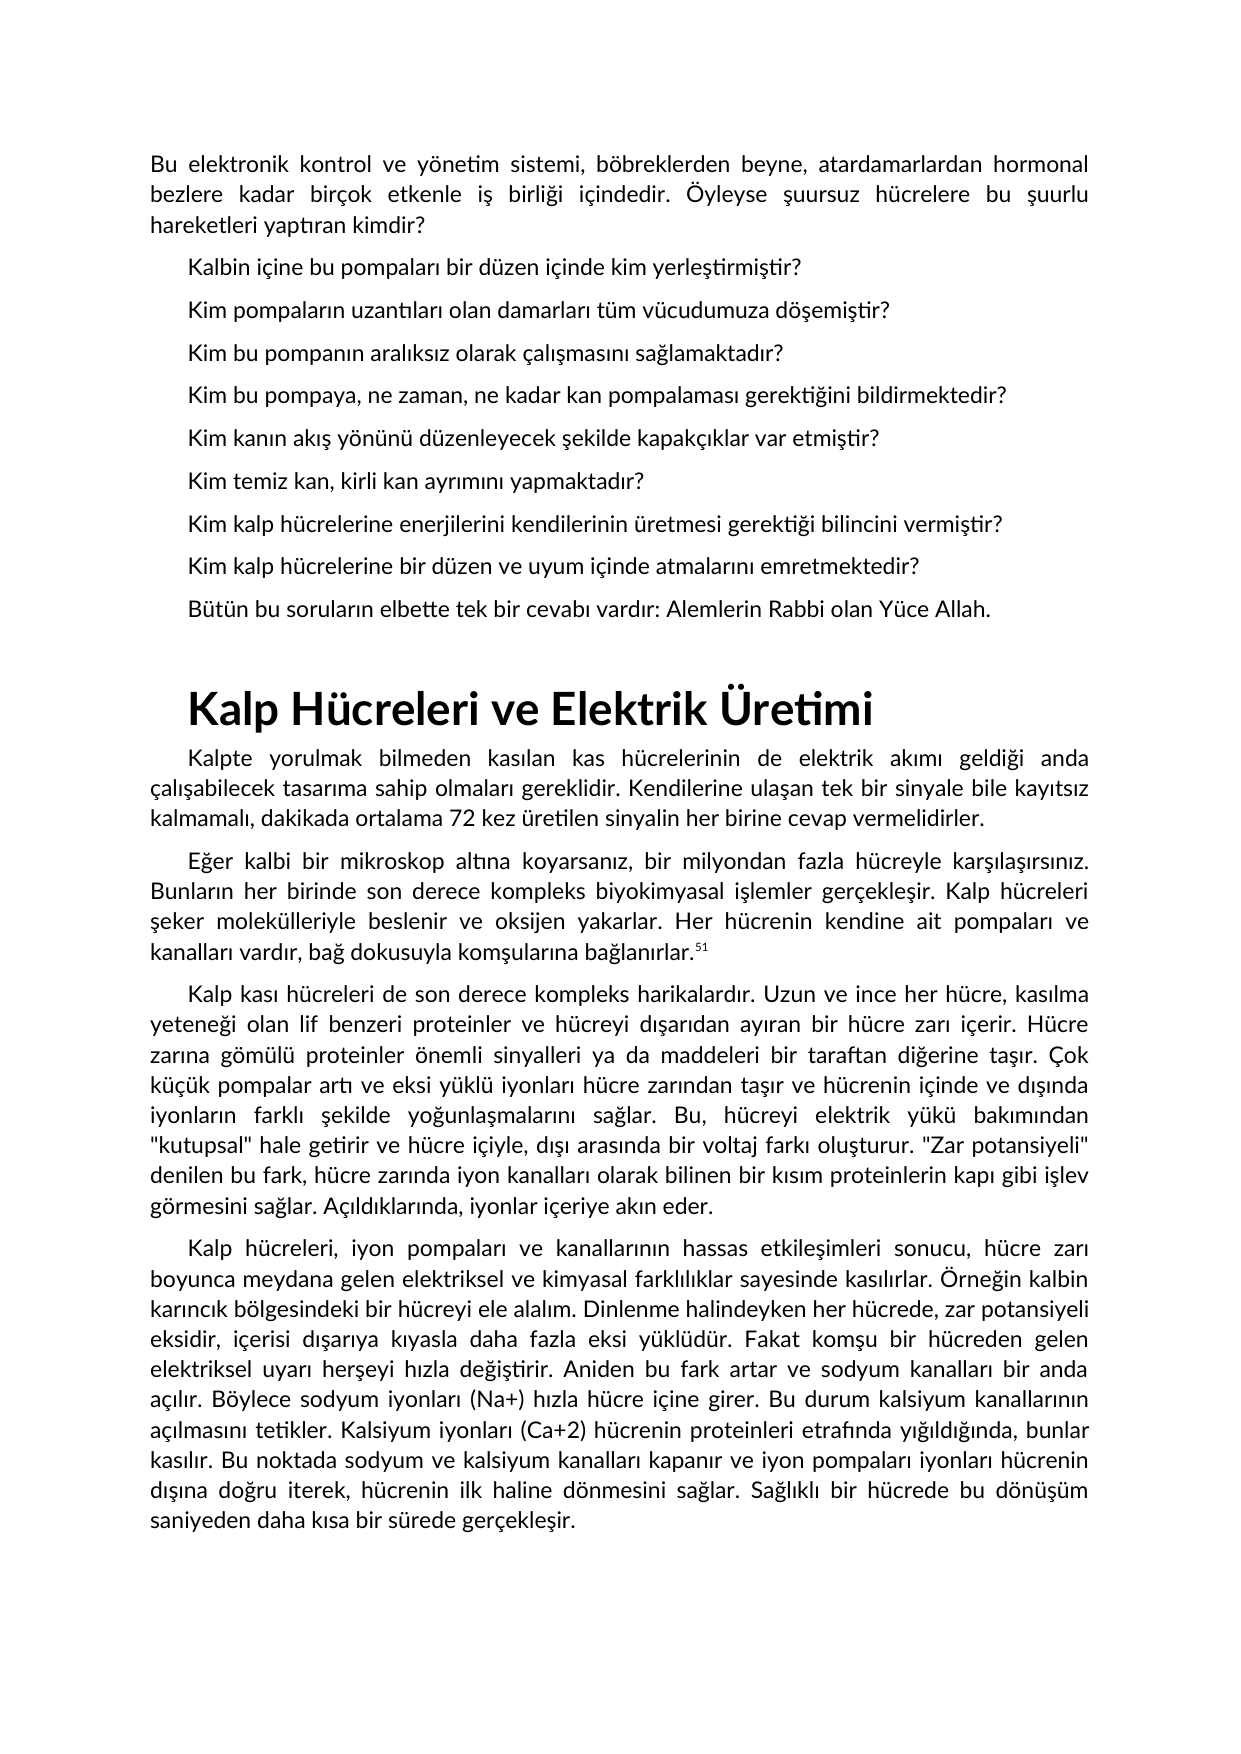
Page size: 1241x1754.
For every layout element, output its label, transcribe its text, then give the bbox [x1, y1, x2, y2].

text Kalpte yorulmak bilmeden kasılan kas hücrelerinin de elektrik akımı geldiği anda çalışabilecek tasarıma sahip olmaları gereklidir. Kendilerine ulaşan tek bir sinyale bile kayıtsız kalmamalı, dakikada ortalama 72 kez üretilen sinyalin her birine cevap vermelidirler. [150, 743, 1090, 831]
text Bu elektronik kontrol ve yönetim sistemi, böbreklerden beyne, atardamarlardan hormonal bezlere kadar birçok etkenle iş birliği içindedir. Öyleyse şuursuz hücrelere bu şuurlu hareketleri yaptıran kimdir? [150, 150, 1090, 238]
subtitle Kalp Hücreleri ve Elektrik Üretimi [187, 680, 1090, 735]
text Kim kanın akış yönünü düzenleyecek şekilde kapakçıklar var etmiştir? [150, 424, 1090, 451]
text Bütün bu soruların elbette tek bir cevabı vardır: Alemlerin Rabbi olan Yüce Allah. [150, 595, 1090, 622]
text Kalbin içine bu pompaları bir düzen içinde kim yerleştirmiştir? [150, 253, 1090, 281]
text Kalp kası hücreleri de son derece kompleks harikalardır. Uzun ve ince her hücre, kasılma yeteneği olan lif benzeri proteinler ve hücreyi dışarıdan ayıran bir hücre zarı içerir. Hücre zarına gömülü proteinler önemli sinyalleri ya da maddeleri bir taraftan diğerine taşır. Çok küçük pompalar artı ve eksi yüklü iyonları hücre zarından taşır ve hücrenin içinde ve dışında iyonların farklı şekilde yoğunlaşmalarını sağlar. Bu, hücreyi elektrik yükü bakımından "kutupsal" hale getirir ve hücre içiyle, dışı arasında bir voltaj farkı oluşturur. "Zar potansiyeli" denilen bu fark, hücre zarında iyon kanalları olarak bilinen bir kısım proteinlerin kapı gibi işlev görmesini sağlar. Açıldıklarında, iyonlar içeriye akın eder. [150, 980, 1090, 1219]
text Kim kalp hücrelerine enerjilerini kendilerinin üretmesi gerektiği bilincini vermiştir? [150, 509, 1090, 537]
text Kim bu pompaya, ne zaman, ne kadar kan pompalaması gerektiğini bildirmektedir? [150, 381, 1090, 409]
text Eğer kalbi bir mikroskop altına koyarsanız, bir milyondan fazla hücreyle karşılaşırsınız. Bunların her birinde son derece kompleks biyokimyasal işlemler gerçekleşir. Kalp hücreleri şeker molekülleriyle beslenir ve oksijen yakarlar. Her hücrenin kendine ait pompaları ve kanalları vardır, bağ dokusuyla komşularına bağlanırlar.51 [150, 847, 1090, 965]
text Kim pompaların uzantıları olan damarları tüm vücudumuza döşemiştir? [150, 296, 1090, 323]
text Kim bu pompanın aralıksız olarak çalışmasını sağlamaktadır? [150, 338, 1090, 366]
text Kalp hücreleri, iyon pompaları ve kanallarının hassas etkileşimleri sonucu, hücre zarı boyunca meydana gelen elektriksel ve kimyasal farklılıklar sayesinde kasılırlar. Örneğin kalbin karıncık bölgesindeki bir hücreyi ele alalım. Dinlenme halindeyken her hücrede, zar potansiyeli eksidir, içerisi dışarıya kıyasla daha fazla eksi yüklüdür. Fakat komşu bir hücreden gelen elektriksel uyarı herşeyi hızla değiştirir. Aniden bu fark artar ve sodyum kanalları bir anda açılır. Böylece sodyum iyonları (Na+) hızla hücre içine girer. Bu durum kalsiyum kanallarının açılmasını tetikler. Kalsiyum iyonları (Ca+2) hücrenin proteinleri etrafında yığıldığında, bunlar kasılır. Bu noktada sodyum ve kalsiyum kanalları kapanır ve iyon pompaları iyonları hücrenin dışına doğru iterek, hücrenin ilk haline dönmesini sağlar. Sağlıklı bir hücrede bu dönüşüm saniyeden daha kısa bir sürede gerçekleşir. [150, 1234, 1090, 1533]
text Kim kalp hücrelerine bir düzen ve uyum içinde atmalarını emretmektedir? [150, 552, 1090, 579]
text Kim temiz kan, kirli kan ayrımını yapmaktadır? [150, 467, 1090, 494]
